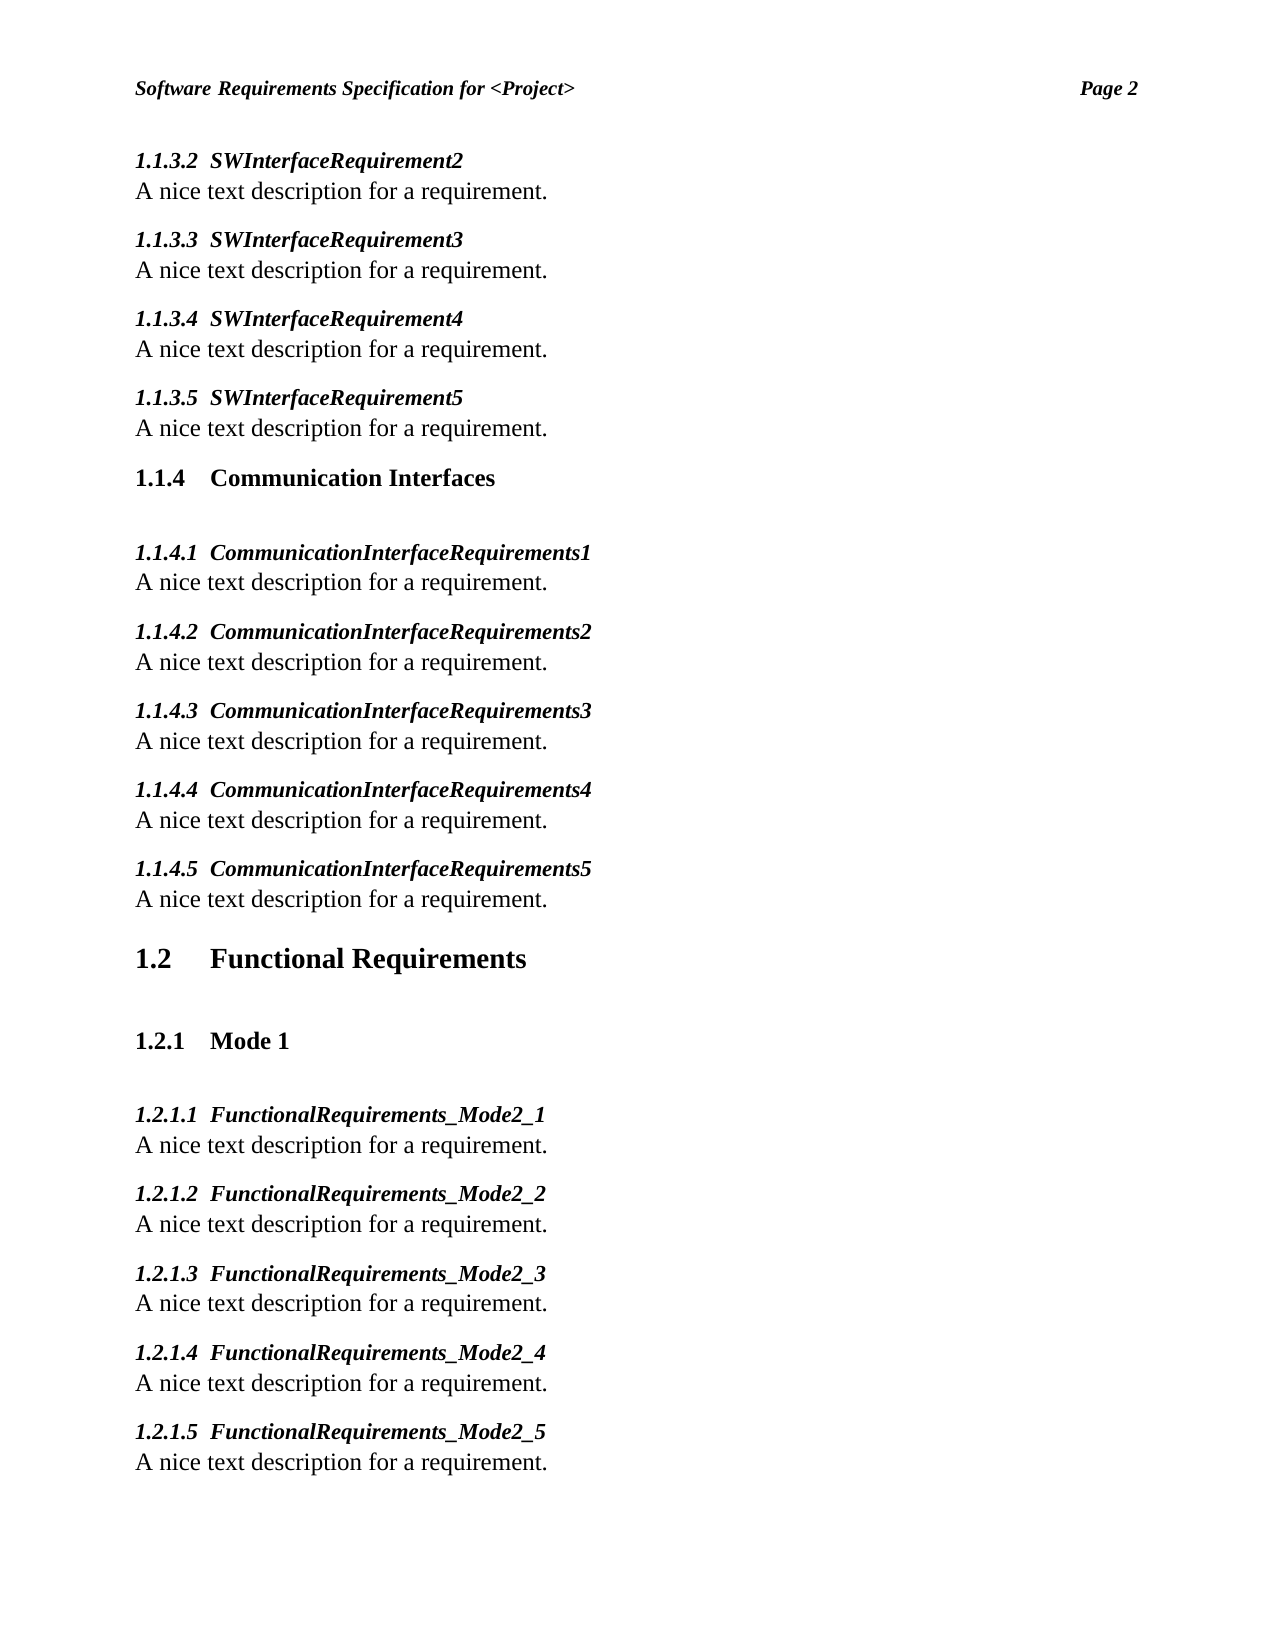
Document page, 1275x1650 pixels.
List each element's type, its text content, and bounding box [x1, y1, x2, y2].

subtitle Mode 1 [135, 1029, 1140, 1054]
text A nice text description for a requirement. [135, 571, 1140, 596]
subtitle SWInterfaceRequirement5 [135, 387, 1140, 410]
subtitle FunctionalRequirements_Mode2_5 [135, 1421, 1140, 1444]
subtitle CommunicationInterfaceRequirements1 [135, 542, 1140, 564]
subtitle CommunicationInterfaceRequirements5 [135, 858, 1140, 881]
subtitle SWInterfaceRequirement4 [135, 308, 1140, 331]
subtitle SWInterfaceRequirement3 [135, 229, 1140, 252]
text A nice text description for a requirement. [135, 1292, 1140, 1317]
text A nice text description for a requirement. [135, 417, 1140, 442]
text A nice text description for a requirement. [135, 258, 1140, 283]
text A nice text description for a requirement. [135, 1371, 1140, 1396]
text A nice text description for a requirement. [135, 337, 1140, 362]
subtitle CommunicationInterfaceRequirements2 [135, 621, 1140, 644]
text A nice text description for a requirement. [135, 808, 1140, 833]
subtitle Functional Requirements [135, 942, 1140, 975]
text A nice text description for a requirement. [135, 1133, 1140, 1158]
subtitle SWInterfaceRequirement2 [135, 150, 1140, 173]
subtitle CommunicationInterfaceRequirements3 [135, 700, 1140, 723]
text A nice text description for a requirement. [135, 179, 1140, 204]
text A nice text description for a requirement. [135, 1213, 1140, 1238]
subtitle Communication Interfaces [135, 467, 1140, 492]
text A nice text description for a requirement. [135, 887, 1140, 912]
subtitle FunctionalRequirements_Mode2_4 [135, 1342, 1140, 1365]
subtitle FunctionalRequirements_Mode2_2 [135, 1183, 1140, 1206]
text A nice text description for a requirement. [135, 729, 1140, 754]
subtitle CommunicationInterfaceRequirements4 [135, 779, 1140, 802]
subtitle FunctionalRequirements_Mode2_3 [135, 1263, 1140, 1286]
subtitle FunctionalRequirements_Mode2_1 [135, 1104, 1140, 1127]
text A nice text description for a requirement. [135, 650, 1140, 675]
text A nice text description for a requirement. [135, 1450, 1140, 1475]
